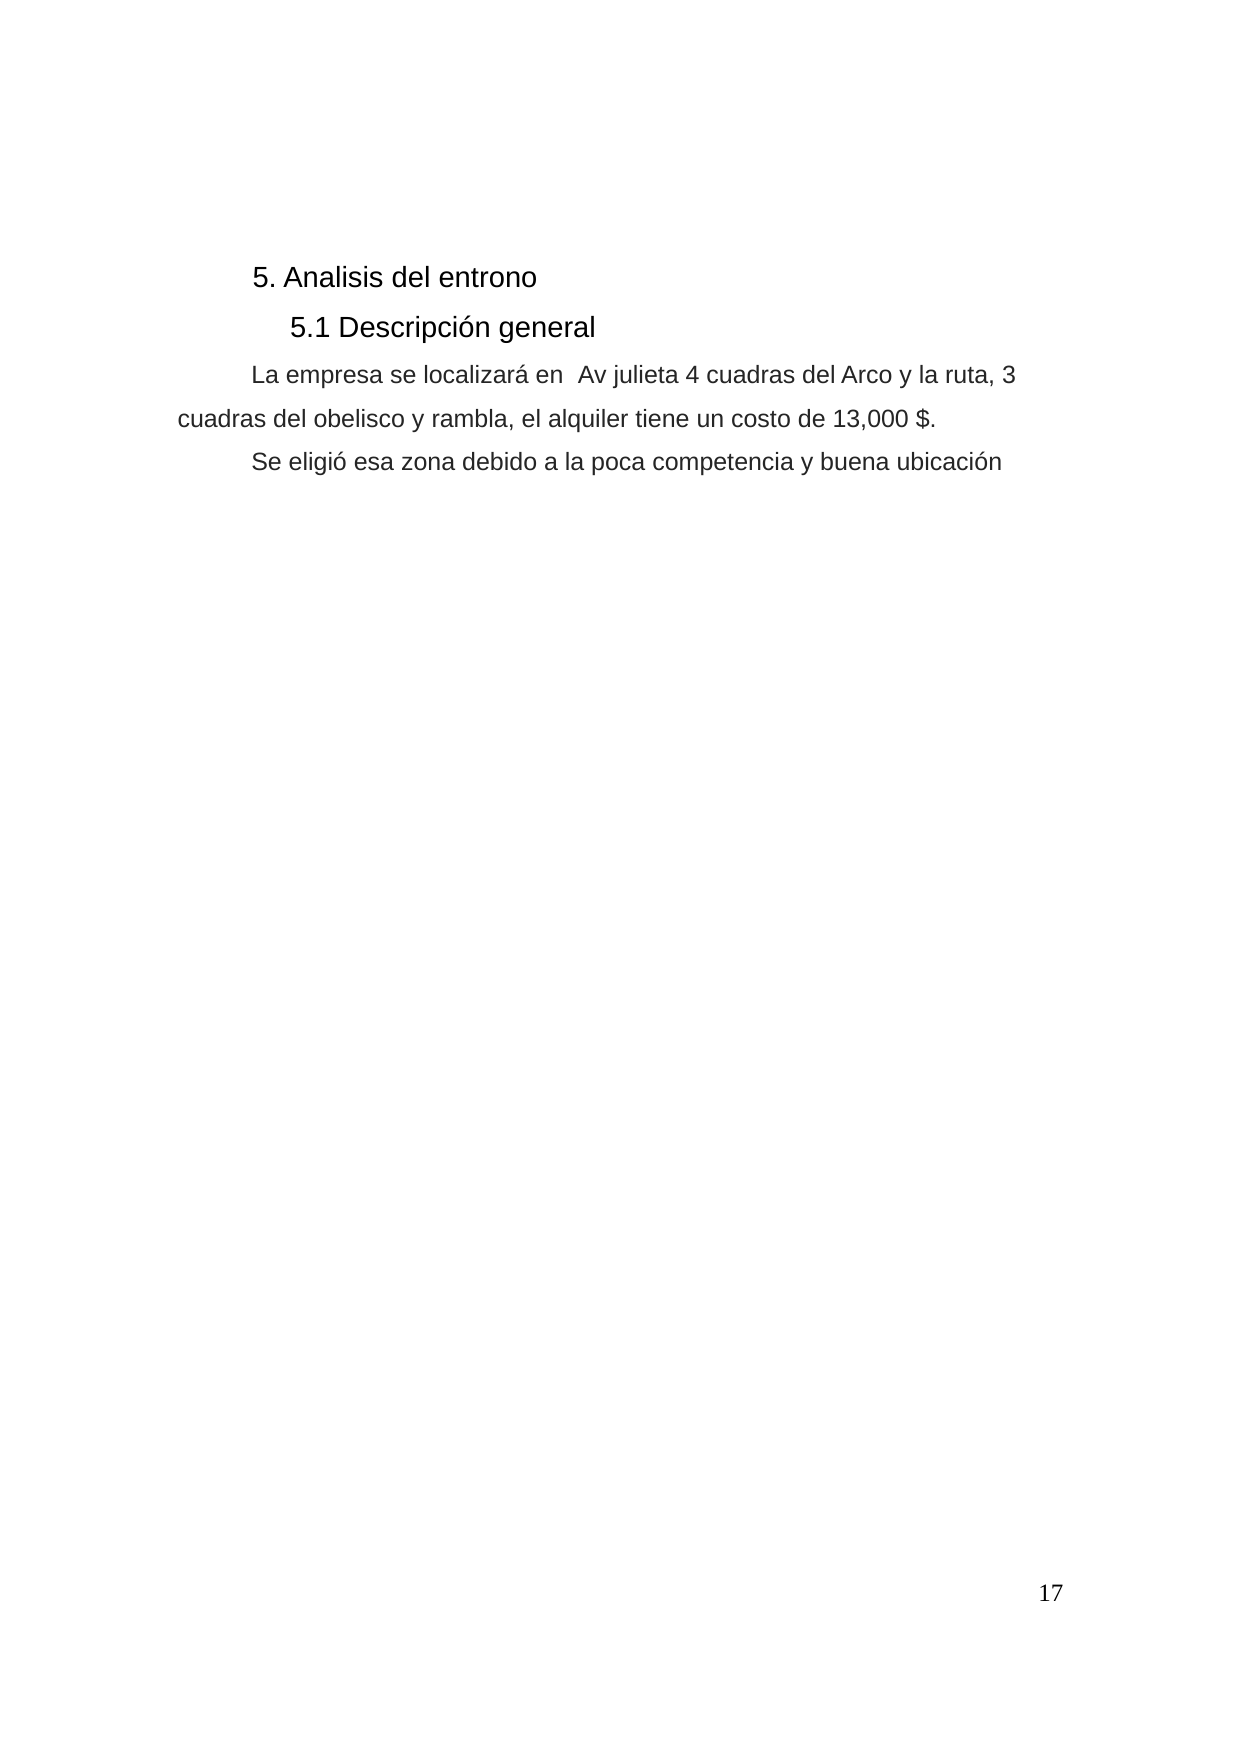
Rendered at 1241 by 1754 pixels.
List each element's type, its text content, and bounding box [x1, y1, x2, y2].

list 5. Analisis del entrono [215, 260, 1063, 293]
list 5.1 Descripción general [252, 310, 1063, 344]
text La empresa se localizará en Av julieta 4 cuadras del Arco y la ruta, 3 cuadras del obelisco y rambla, el alquiler tiene un costo de 13,000 $. [177, 360, 1063, 432]
text Se eligió esa zona debido a la poca competencia y buena ubicación [177, 447, 1063, 475]
